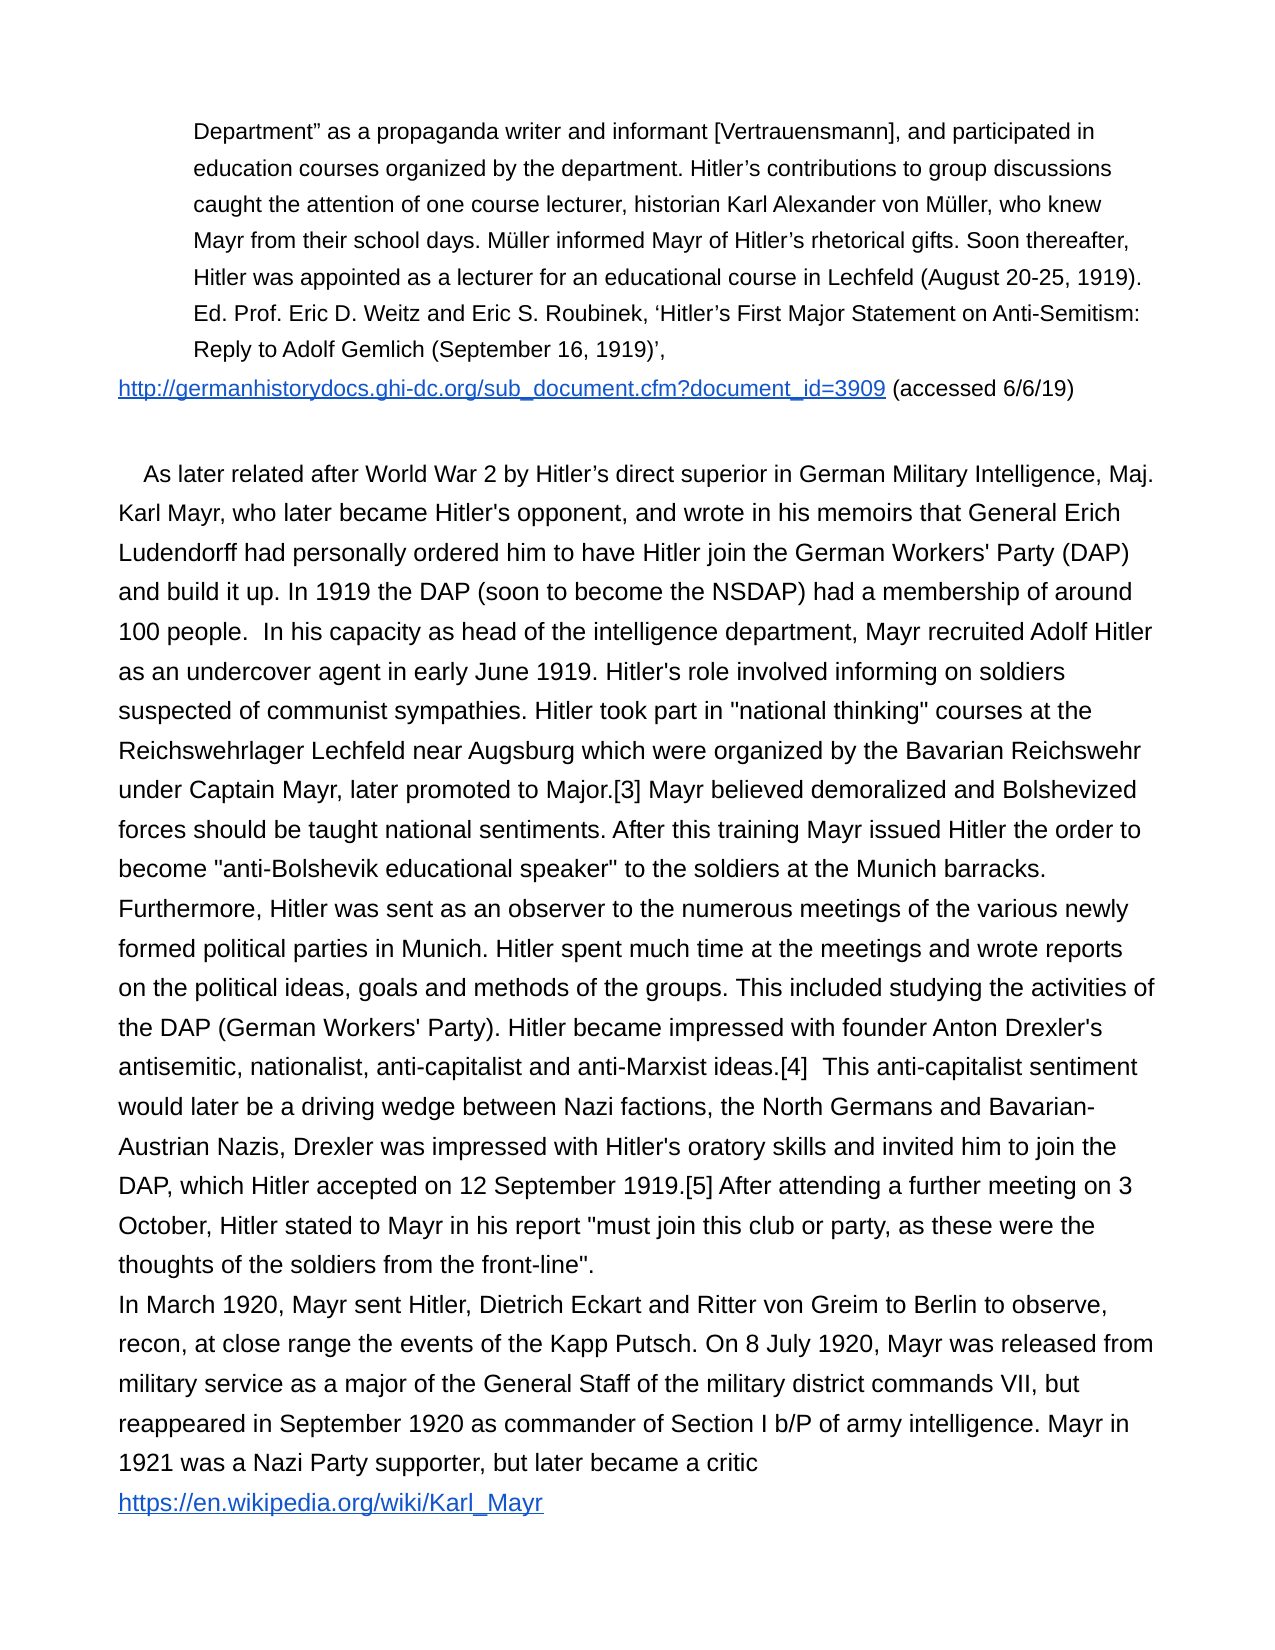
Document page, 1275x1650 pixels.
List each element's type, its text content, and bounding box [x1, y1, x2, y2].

text In March 1920, Mayr sent Hitler, Dietrich Eckart and Ritter von Greim to Berlin to observe, recon, at close range the events of the Kapp Putsch. On 8 July 1920, Mayr was released from military service as a major of the General Staff of the military district commands VII, but reappeared in September 1920 as commander of Section I b/P of army intelligence. Mayr in 1921 was a Nazi Party supporter, but later became a critic [118, 1290, 1157, 1477]
text Department” as a propaganda writer and informant [Vertrauensmann], and participated in education courses organized by the department. Hitler’s contributions to group discussions caught the attention of one course lecturer, historian Karl Alexander von Müller, who knew Mayr from their school days. Müller informed Mayr of Hitler’s rhetorical gifts. Soon thereafter, Hitler was appointed as a lecturer for an educational course in Lechfeld (August 20-25, 1919). Ed. Prof. Eric D. Weitz and Eric S. Roubinek, ‘Hitler’s First Major Statement on Anti-Semitism: Reply to Adolf Gemlich (September 16, 1919)’, [193, 118, 1157, 363]
text http://germanhistorydocs.ghi-dc.org/sub_document.cfm?document_id=3909 (accessed 6/6/19) [118, 373, 1157, 401]
text As later related after World War 2 by Hitler’s direct superior in German Military Intelligence, Maj. Karl Mayr, who later became Hitler's opponent, and wrote in his memoirs that General Erich Ludendorff had personally ordered him to have Hitler join the German Workers' Party (DAP) and build it up. In 1919 the DAP (soon to become the NSDAP) had a membership of around 100 people. In his capacity as head of the intelligence department, Mayr recruited Adolf Hitler as an undercover agent in early June 1919. Hitler's role involved informing on soldiers suspected of communist sympathies. Hitler took part in "national thinking" courses at the Reichswehrlager Lechfeld near Augsburg which were organized by the Bavarian Reichswehr under Captain Mayr, later promoted to Major.[3] Mayr believed demoralized and Bolshevized forces should be taught national sentiments. After this training Mayr issued Hitler the order to become "anti-Bolshevik educational speaker" to the soldiers at the Munich barracks. Furthermore, Hitler was sent as an observer to the numerous meetings of the various newly formed political parties in Munich. Hitler spent much time at the meetings and wrote reports on the political ideas, goals and methods of the groups. This included studying the activities of the DAP (German Workers' Party). Hitler became impressed with founder Anton Drexler's antisemitic, nationalist, anti-capitalist and anti-Marxist ideas.[4] This anti-capitalist sentiment would later be a driving wedge between Nazi factions, the North Germans and Bavarian-Austrian Nazis, Drexler was impressed with Hitler's oratory skills and invited him to join the DAP, which Hitler accepted on 12 September 1919.[5] After attending a further meeting on 3 October, Hitler stated to Mayr in his report "must join this club or party, as these were the thoughts of the soldiers from the front-line". [118, 460, 1157, 1279]
text https://en.wikipedia.org/wiki/Karl_Mayr [118, 1488, 1157, 1517]
